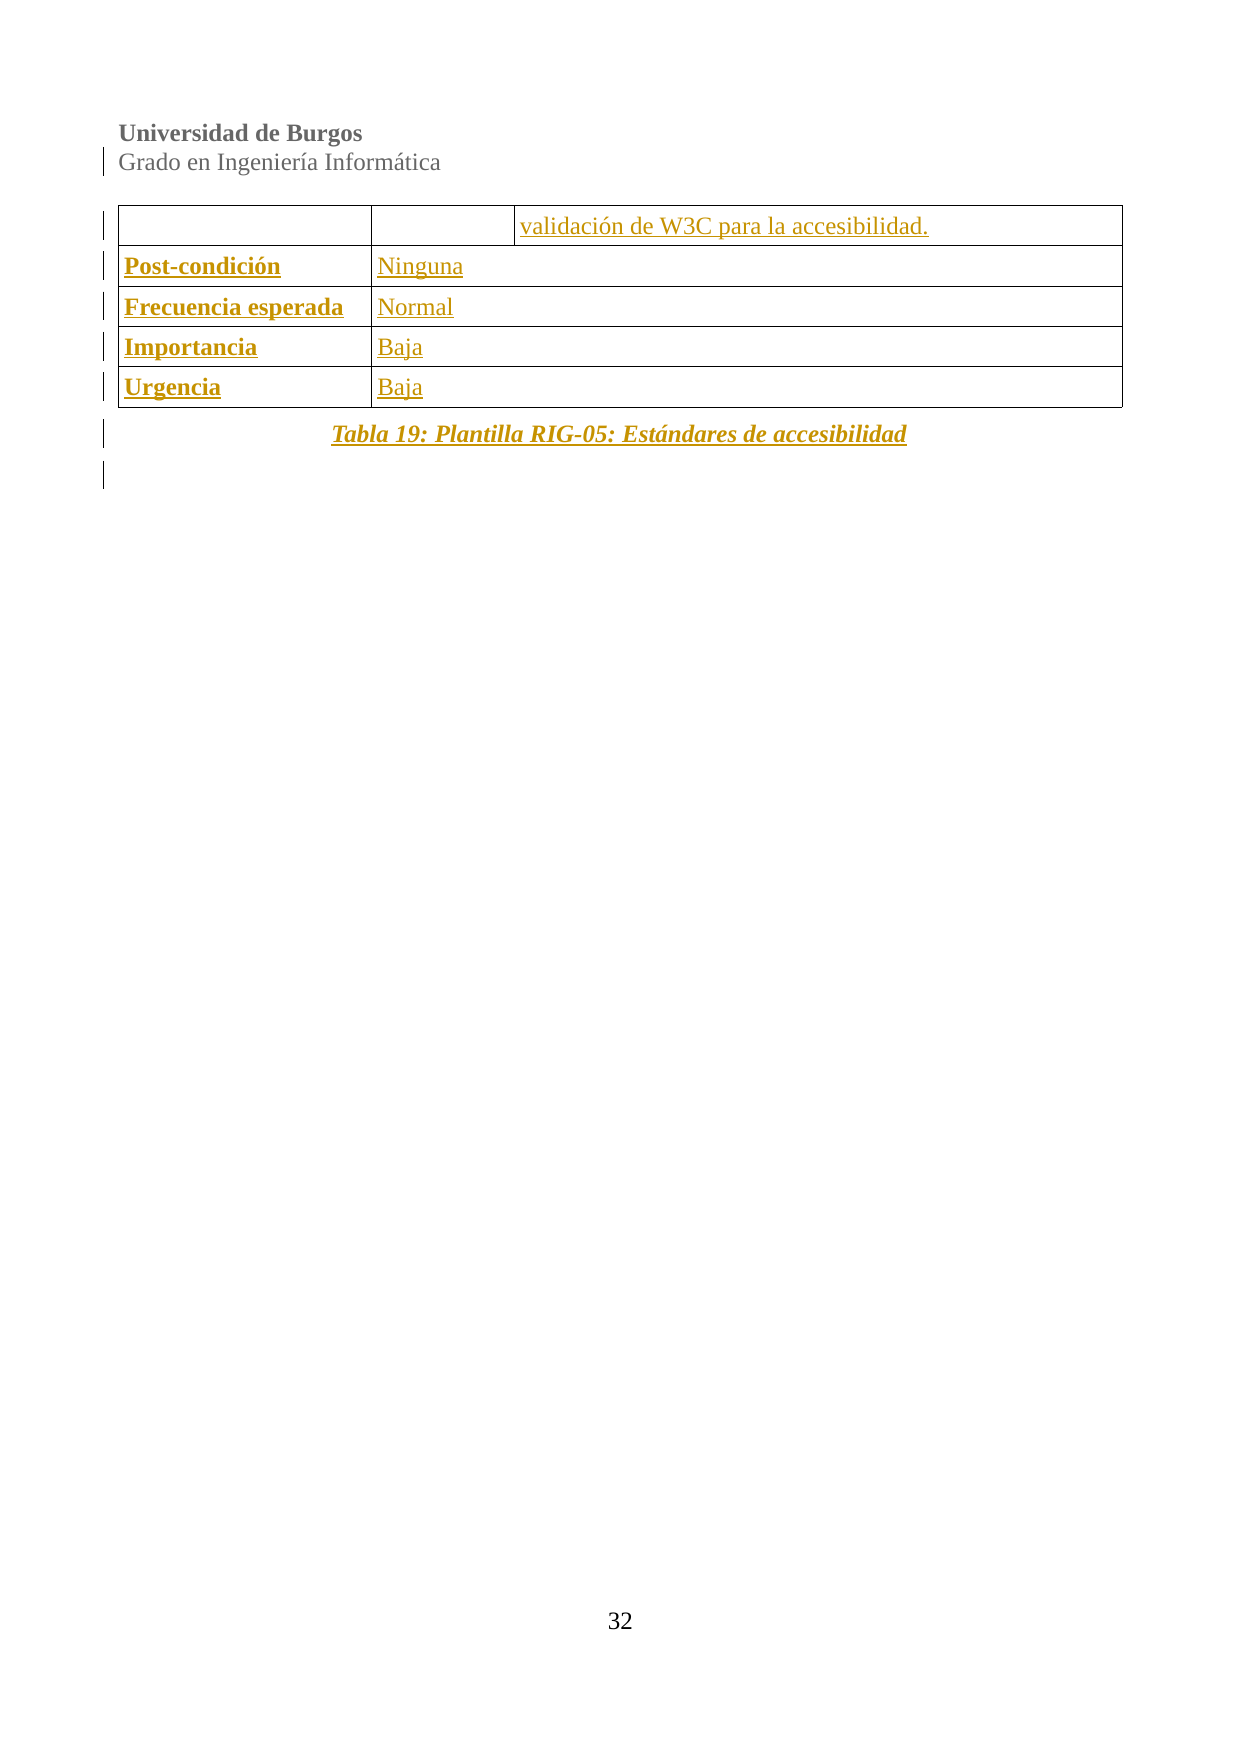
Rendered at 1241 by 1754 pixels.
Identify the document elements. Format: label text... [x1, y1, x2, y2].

table_cell Frecuencia esperada [119, 287, 371, 326]
table_cell validación de W3C para la accesibilidad. [515, 206, 1122, 245]
table_cell [372, 206, 514, 245]
table_cell Normal [372, 287, 1122, 326]
table_cell Ninguna [372, 246, 1122, 286]
table_cell [119, 206, 371, 245]
table_cell Urgencia [119, 367, 371, 407]
table_cell Post-condición [119, 246, 371, 286]
table_cell Importancia [119, 327, 371, 366]
table_cell Baja [372, 327, 1122, 366]
table_cell Baja [372, 367, 1122, 407]
text Tabla 19: Plantilla RIG-05: Estándares de accesibilidad [118, 419, 1122, 448]
